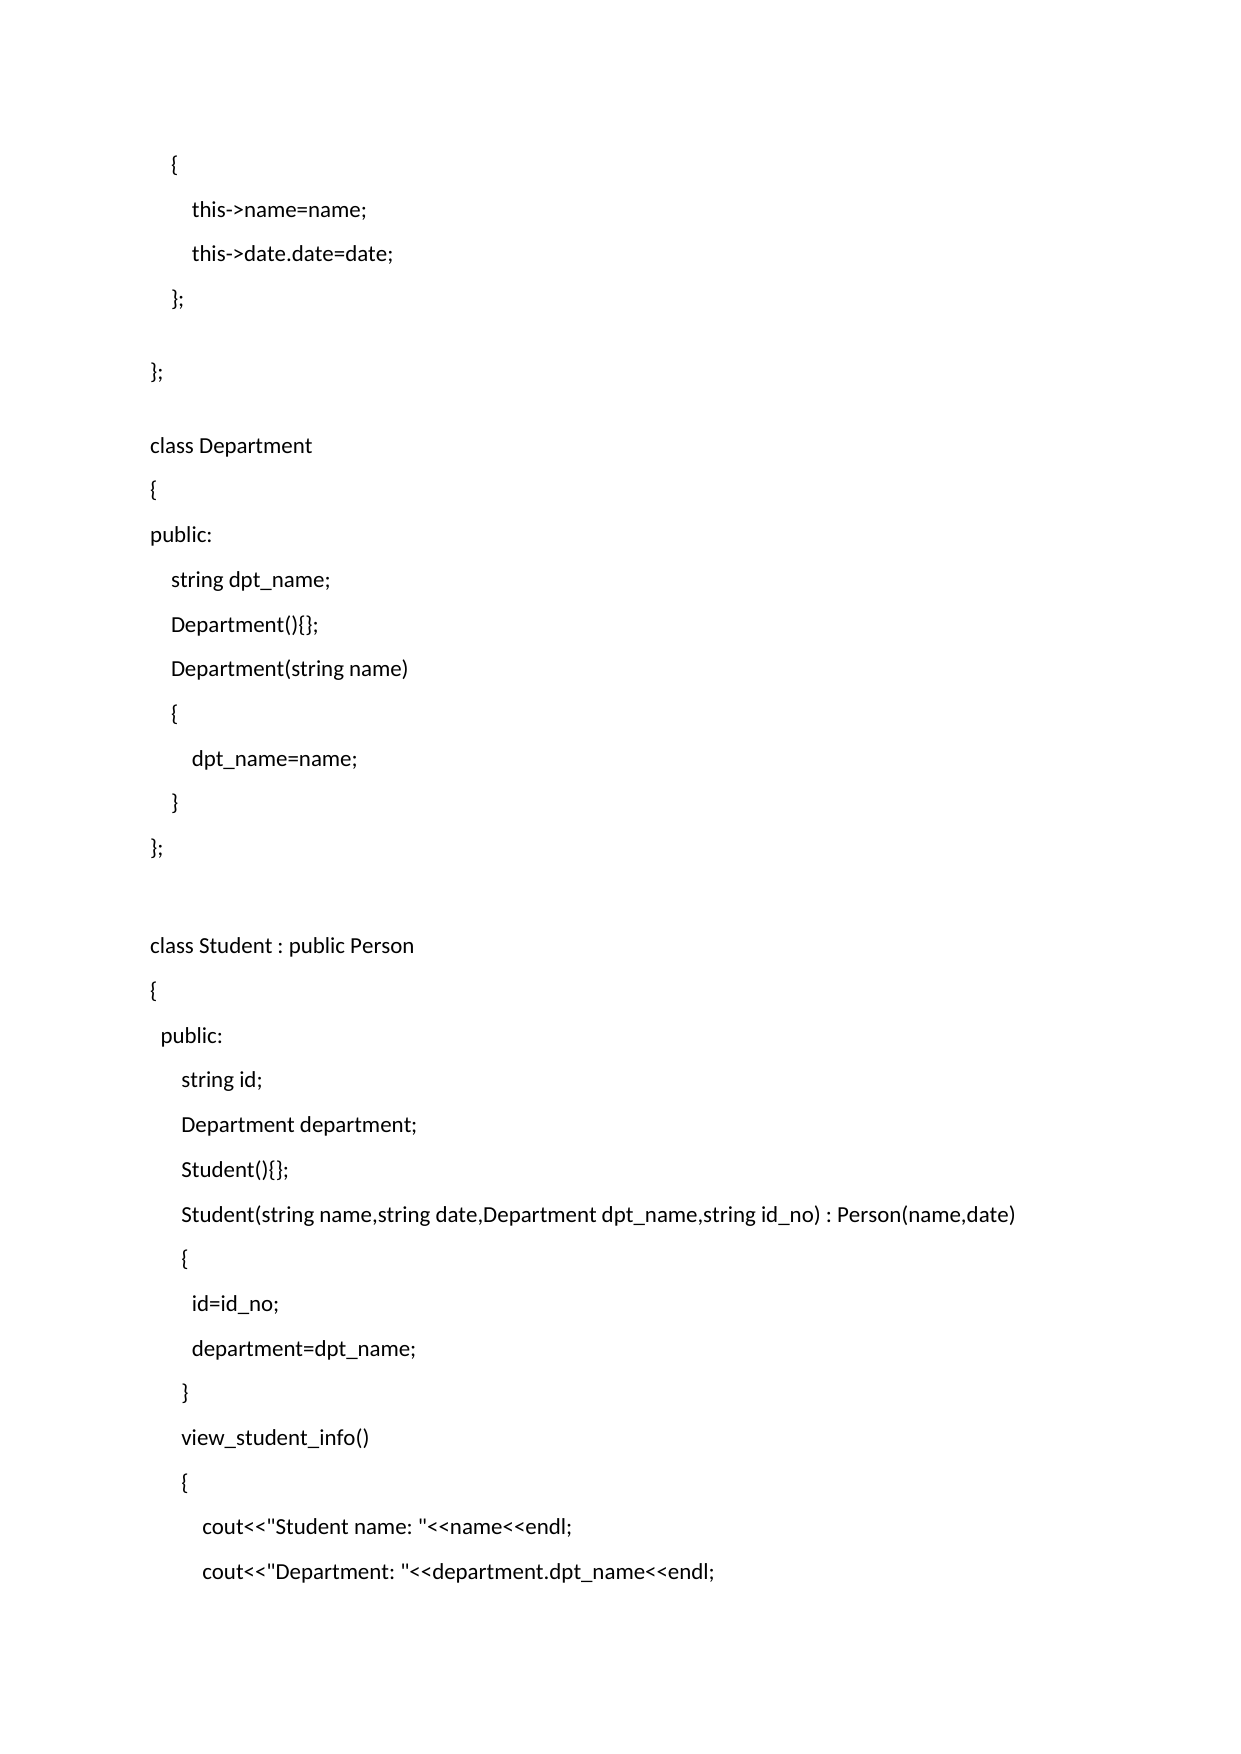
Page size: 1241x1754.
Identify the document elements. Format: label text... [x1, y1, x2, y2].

text string dpt_name; [150, 565, 1090, 593]
text id=id_no; [150, 1289, 1090, 1317]
text { [150, 699, 1090, 727]
text string id; [150, 1066, 1090, 1094]
text Student(string name,string date,Department dpt_name,string id_no) : Person(name,date) [150, 1200, 1090, 1228]
text class Department [150, 431, 1090, 459]
text Department(string name) [150, 654, 1090, 682]
text Department(){}; [150, 610, 1090, 638]
text department=dpt_name; [150, 1334, 1090, 1362]
text class Student : public Person [150, 932, 1090, 959]
text } [150, 1378, 1090, 1406]
text { [150, 1244, 1090, 1272]
text this->date.date=date; [150, 239, 1090, 267]
text { [150, 976, 1090, 1004]
text dpt_name=name; [150, 744, 1090, 772]
text public: [150, 1021, 1090, 1049]
text }; [150, 833, 1090, 861]
text this->name=name; [150, 195, 1090, 223]
text }; [150, 284, 1090, 312]
text { [150, 150, 1090, 178]
text { [150, 1468, 1090, 1496]
text Student(){}; [150, 1155, 1090, 1183]
text public: [150, 520, 1090, 548]
text cout<<"Department: "<<department.dpt_name<<endl; [150, 1557, 1090, 1585]
text } [150, 788, 1090, 816]
text Department department; [150, 1110, 1090, 1138]
text view_student_info() [150, 1423, 1090, 1451]
text cout<<"Student name: "<<name<<endl; [150, 1512, 1090, 1541]
text { [150, 476, 1090, 504]
text }; [150, 357, 1090, 386]
